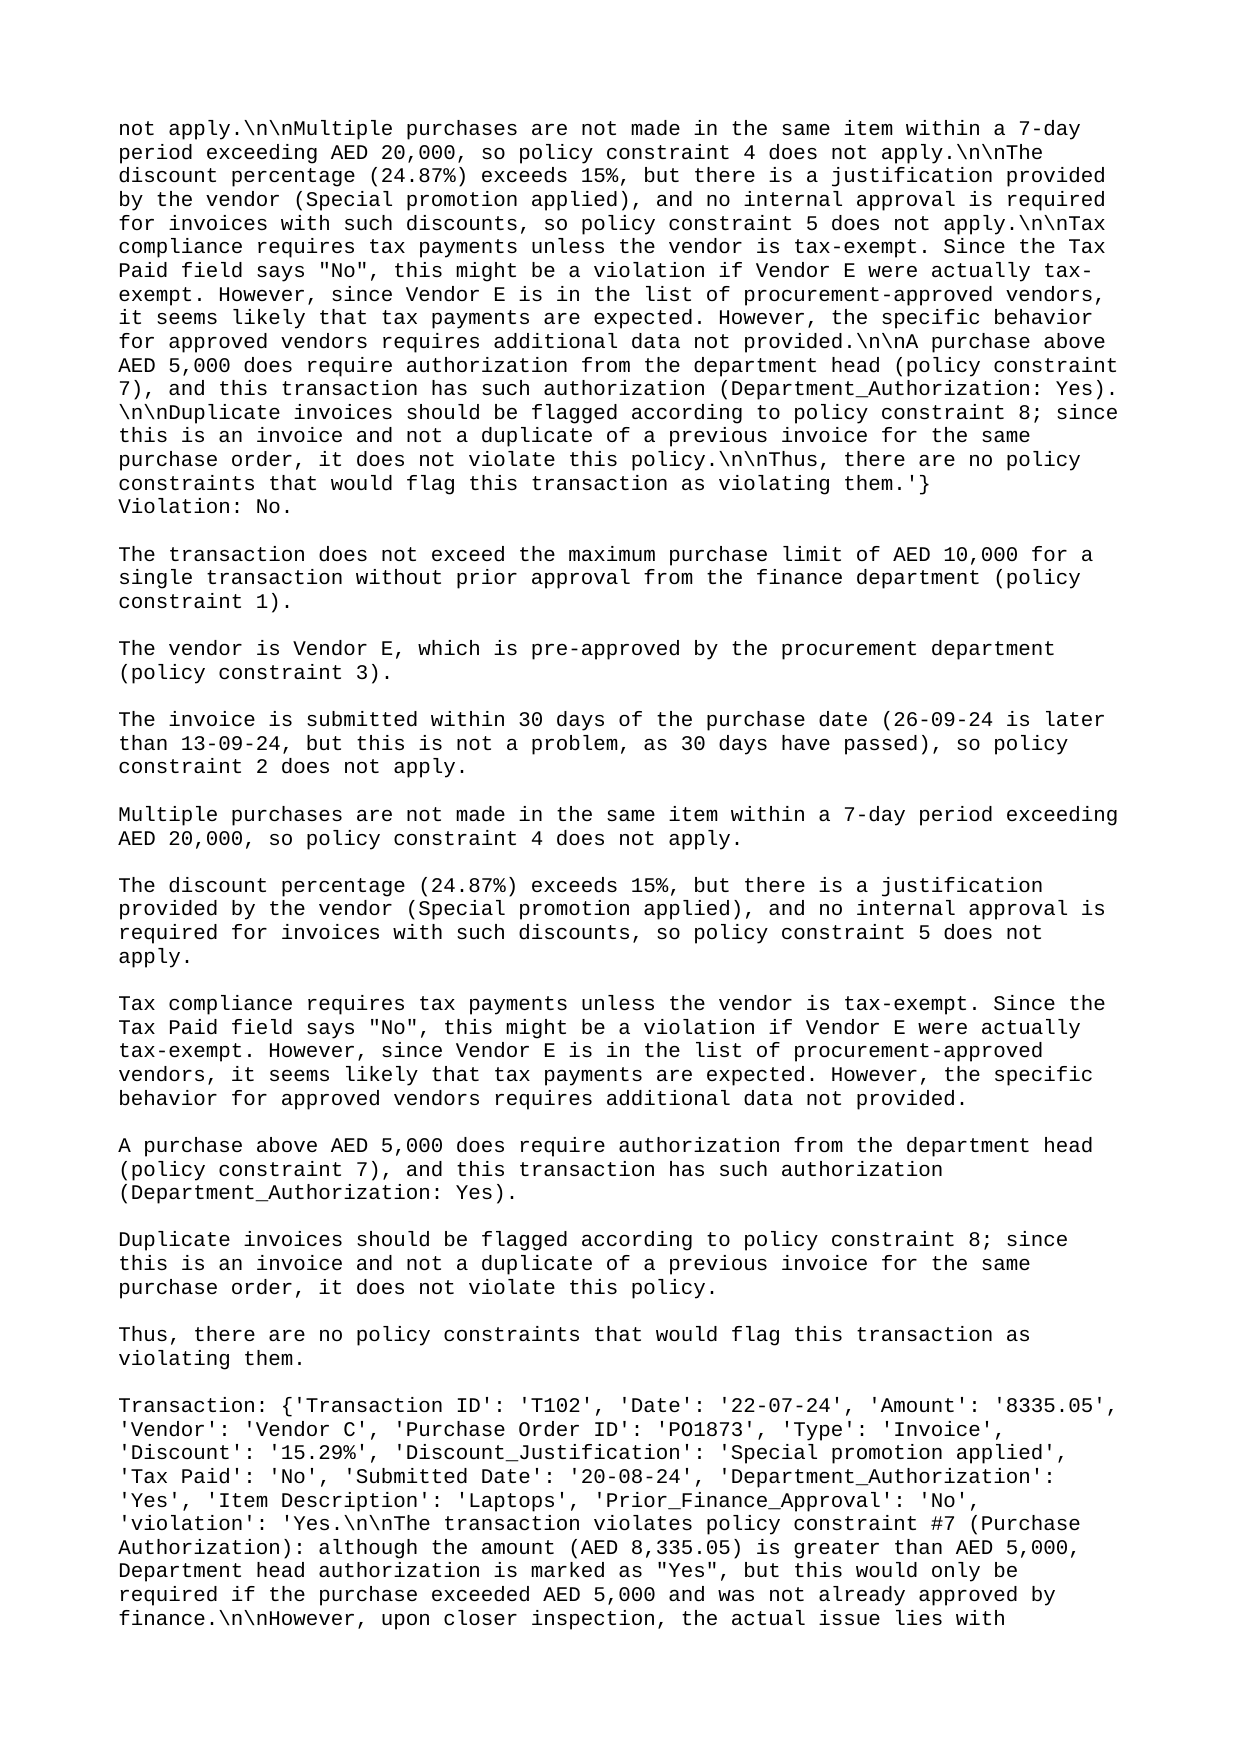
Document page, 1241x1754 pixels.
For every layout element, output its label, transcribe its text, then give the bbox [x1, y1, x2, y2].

text Tax compliance requires tax payments unless the vendor is tax-exempt. Since the Tax Paid field says "No", this might be a violation if Vendor E were actually tax-exempt. However, since Vendor E is in the list of procurement-approved vendors, it seems likely that tax payments are expected. However, the specific behavior for approved vendors requires additional data not provided. [118, 993, 1122, 1111]
text The discount percentage (24.87%) exceeds 15%, but there is a justification provided by the vendor (Special promotion applied), and no internal approval is required for invoices with such discounts, so policy constraint 5 does not apply. [118, 875, 1122, 969]
text The vendor is Vendor E, which is pre-approved by the procurement department (policy constraint 3). [118, 638, 1122, 686]
text The transaction does not exceed the maximum purchase limit of AED 10,000 for a single transaction without prior approval from the finance department (policy constraint 1). [118, 544, 1122, 615]
text The invoice is submitted within 30 days of the purchase date (26-09-24 is later than 13-09-24, but this is not a problem, as 30 days have passed), so policy constraint 2 does not apply. [118, 709, 1122, 780]
text Thus, there are no policy constraints that would flag this transaction as violating them. [118, 1324, 1122, 1371]
text Duplicate invoices should be flagged according to policy constraint 8; since this is an invoice and not a duplicate of a previous invoice for the same purchase order, it does not violate this policy. [118, 1229, 1122, 1300]
text Transaction: {'Transaction ID': 'T102', 'Date': '22-07-24', 'Amount': '8335.05', 'Vendor': 'Vendor C', 'Purchase Order ID': 'PO1873', 'Type': 'Invoice', 'Discount': '15.29%', 'Discount_Justification': 'Special promotion applied', 'Tax Paid': 'No', 'Submitted Date': '20-08-24', 'Department_Authorization': 'Yes', 'Item Description': 'Laptops', 'Prior_Finance_Approval': 'No', 'violation': 'Yes.\n\nThe transaction violates policy constraint #7 (Purchase Authorization): although the amount (AED 8,335.05) is greater than AED 5,000, Department head authorization is marked as "Yes", but this would only be required if the purchase exceeded AED 5,000 and was not already approved by finance.\n\nHowever, upon closer inspection, the actual issue lies with [118, 1395, 1122, 1631]
text Multiple purchases are not made in the same item within a 7-day period exceeding AED 20,000, so policy constraint 4 does not apply. [118, 804, 1122, 851]
text not apply.\n\nMultiple purchases are not made in the same item within a 7-day period exceeding AED 20,000, so policy constraint 4 does not apply.\n\nThe discount percentage (24.87%) exceeds 15%, but there is a justification provided by the vendor (Special promotion applied), and no internal approval is required for invoices with such discounts, so policy constraint 5 does not apply.\n\nTax compliance requires tax payments unless the vendor is tax-exempt. Since the Tax Paid field says "No", this might be a violation if Vendor E were actually tax-exempt. However, since Vendor E is in the list of procurement-approved vendors, it seems likely that tax payments are expected. However, the specific behavior for approved vendors requires additional data not provided.\n\nA purchase above AED 5,000 does require authorization from the department head (policy constraint 7), and this transaction has such authorization (Department_Authorization: Yes). \n\nDuplicate invoices should be flagged according to policy constraint 8; since this is an invoice and not a duplicate of a previous invoice for the same purchase order, it does not violate this policy.\n\nThus, there are no policy constraints that would flag this transaction as violating them.'} [118, 118, 1122, 496]
text Violation: No. [118, 496, 1122, 520]
text A purchase above AED 5,000 does require authorization from the department head (policy constraint 7), and this transaction has such authorization (Department_Authorization: Yes). [118, 1135, 1122, 1206]
